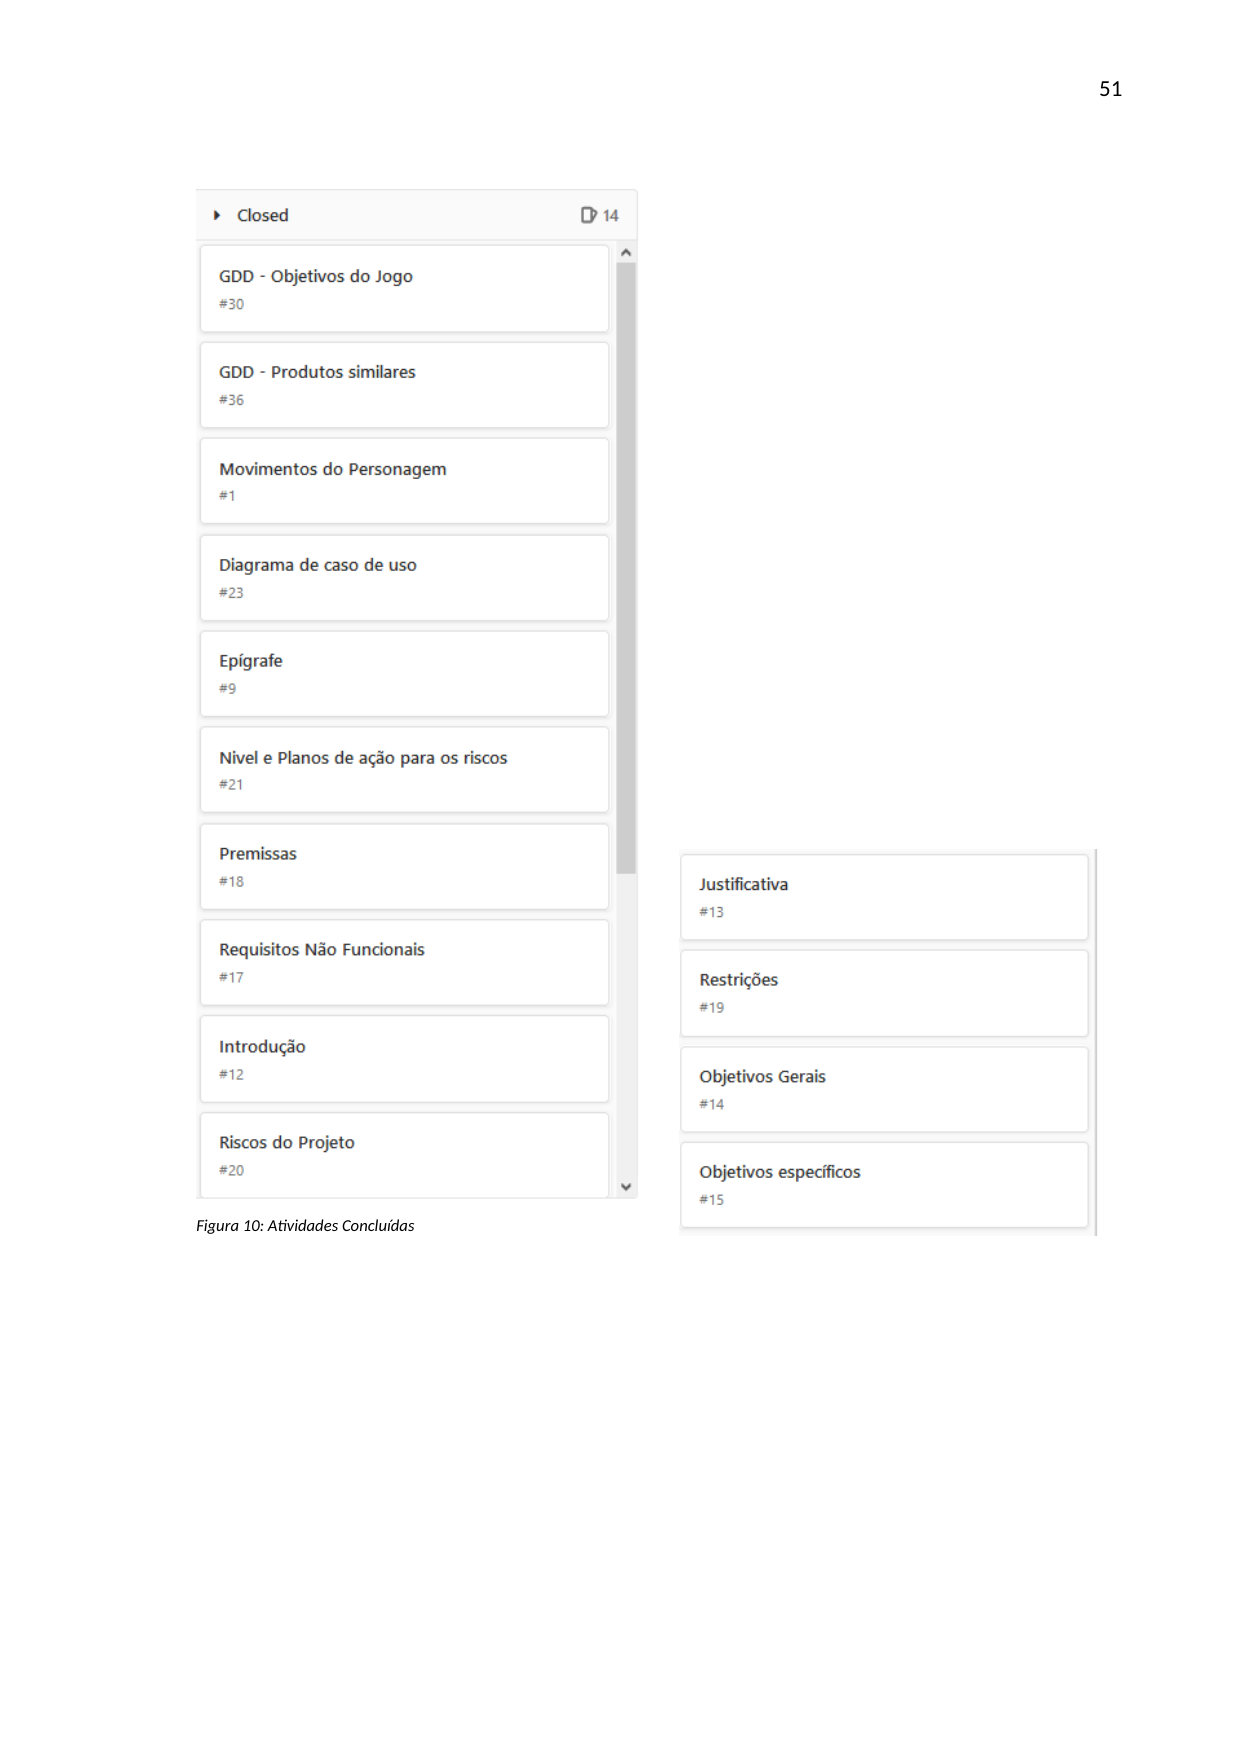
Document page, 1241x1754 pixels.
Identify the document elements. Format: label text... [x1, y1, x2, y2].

text Figura 10: Atividades Concluídas [196, 1208, 641, 1235]
picture [196, 189, 642, 1208]
picture [679, 849, 1098, 1236]
